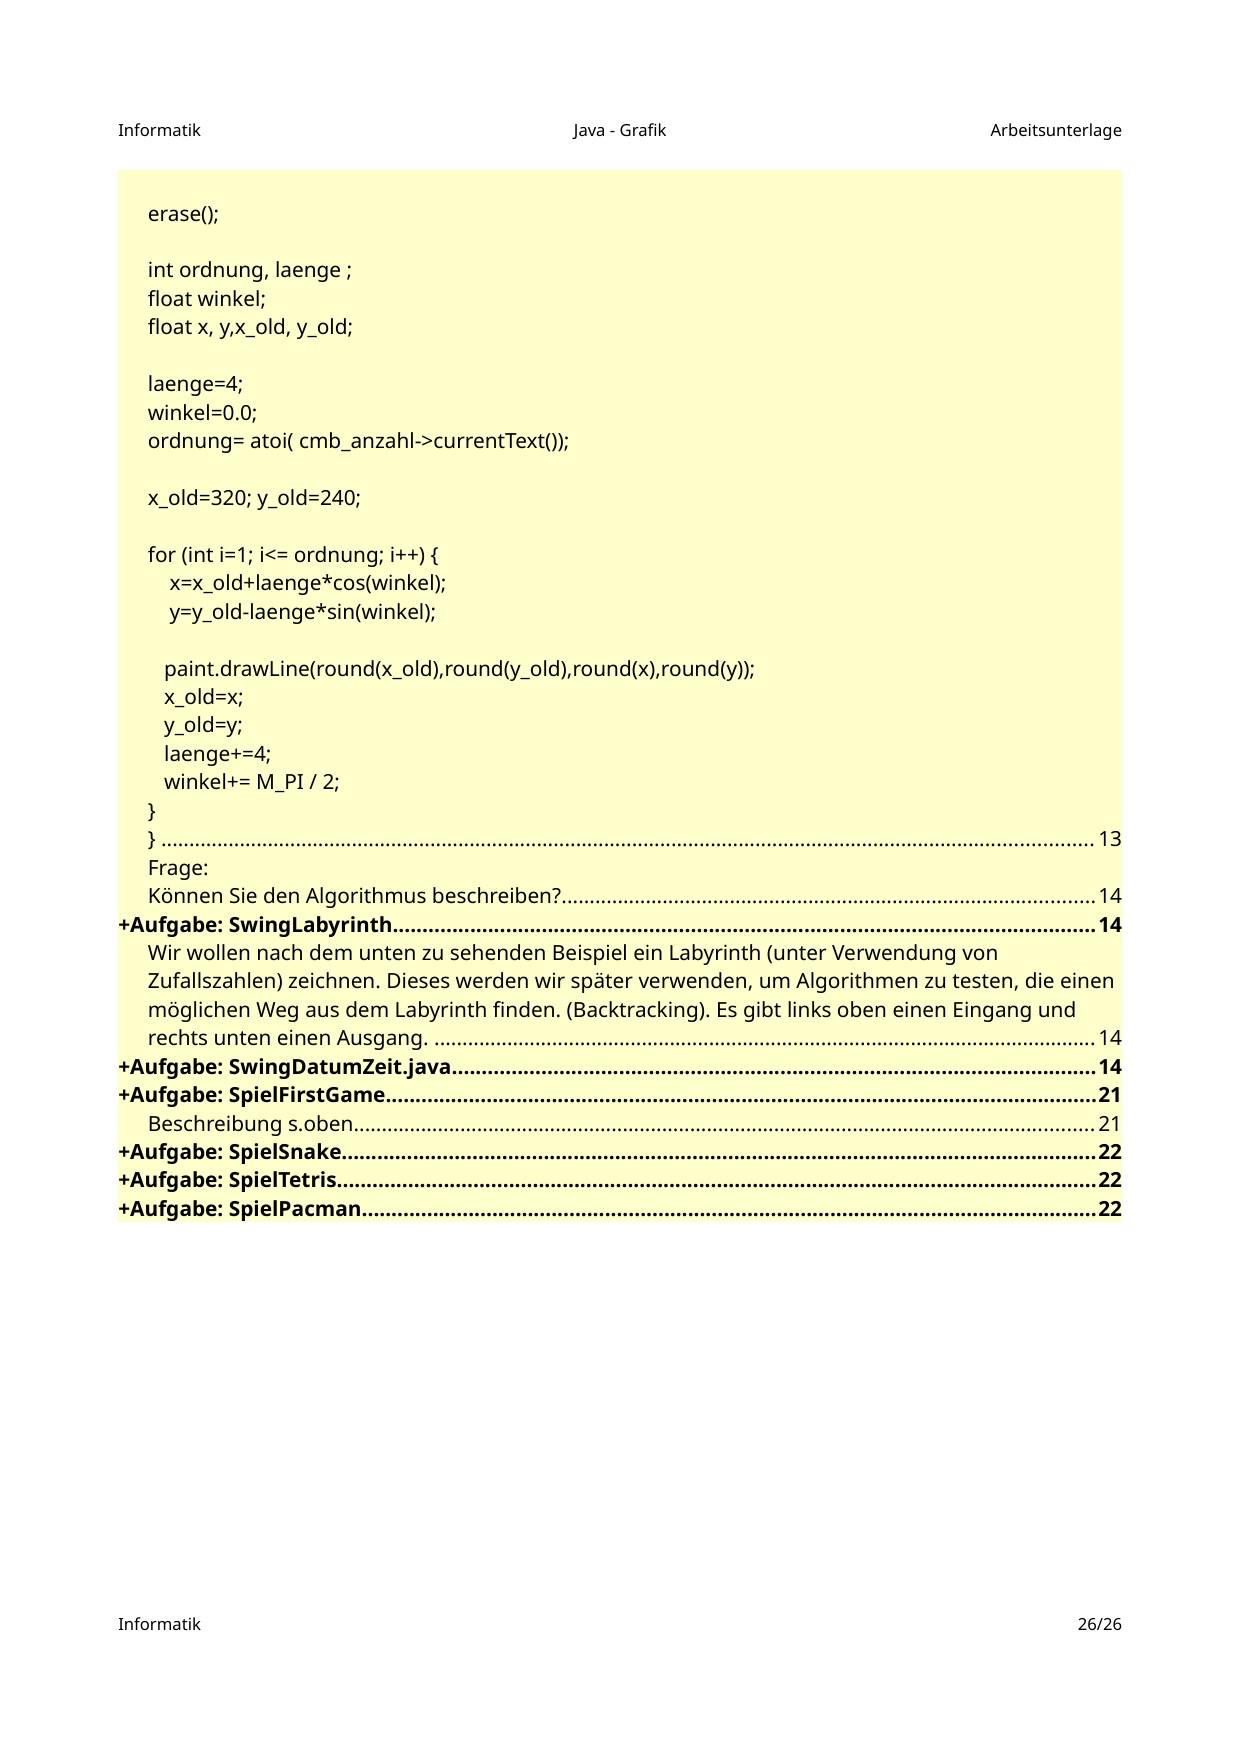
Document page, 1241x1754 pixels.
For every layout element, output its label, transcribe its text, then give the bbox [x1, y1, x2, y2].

text Wir wollen nach dem unten zu sehenden Beispiel ein Labyrinth (unter Verwendung von Zufallszahlen) zeichnen. Dieses werden wir später verwenden, um Algorithmen zu testen, die einen möglichen Weg aus dem Labyrinth finden. (Backtracking). Es gibt links oben einen Eingang und rechts unten einen Ausgang. 14 [148, 938, 1122, 1052]
text +Aufgabe: SwingDatumZeit.java 14 [118, 1052, 1122, 1080]
text void frmSpirale::btn_zeichne_clicked() { QPainter paint(this); QPen p(red,1); paint.setPen(p); erase(); int ordnung, laenge ; float winkel; float x, y,x_old, y_old; laenge=4; winkel=0.0; ordnung= atoi( cmb_anzahl->currentText()); x_old=320; y_old=240; for (int i=1; i<= ordnung; i++) { x=x_old+laenge*cos(winkel); y=y_old-laenge*sin(winkel); paint.drawLine(round(x_old),round(y_old),round(x),round(y)); x_old=x; y_old=y; laenge+=4; winkel+= M_PI / 2; } } 13 [148, 170, 1122, 853]
text Frage: Können Sie den Algorithmus beschreiben? 14 [148, 853, 1122, 910]
text Beschreibung s.oben 21 [148, 1109, 1122, 1137]
text +Aufgabe: SwingLabyrinth 14 [118, 910, 1122, 938]
text +Aufgabe: SpielPacman 22 [118, 1194, 1122, 1222]
text +Aufgabe: SpielSnake 22 [118, 1137, 1122, 1166]
text +Aufgabe: SpielFirstGame 21 [118, 1080, 1122, 1109]
text +Aufgabe: SpielTetris 22 [118, 1166, 1122, 1194]
